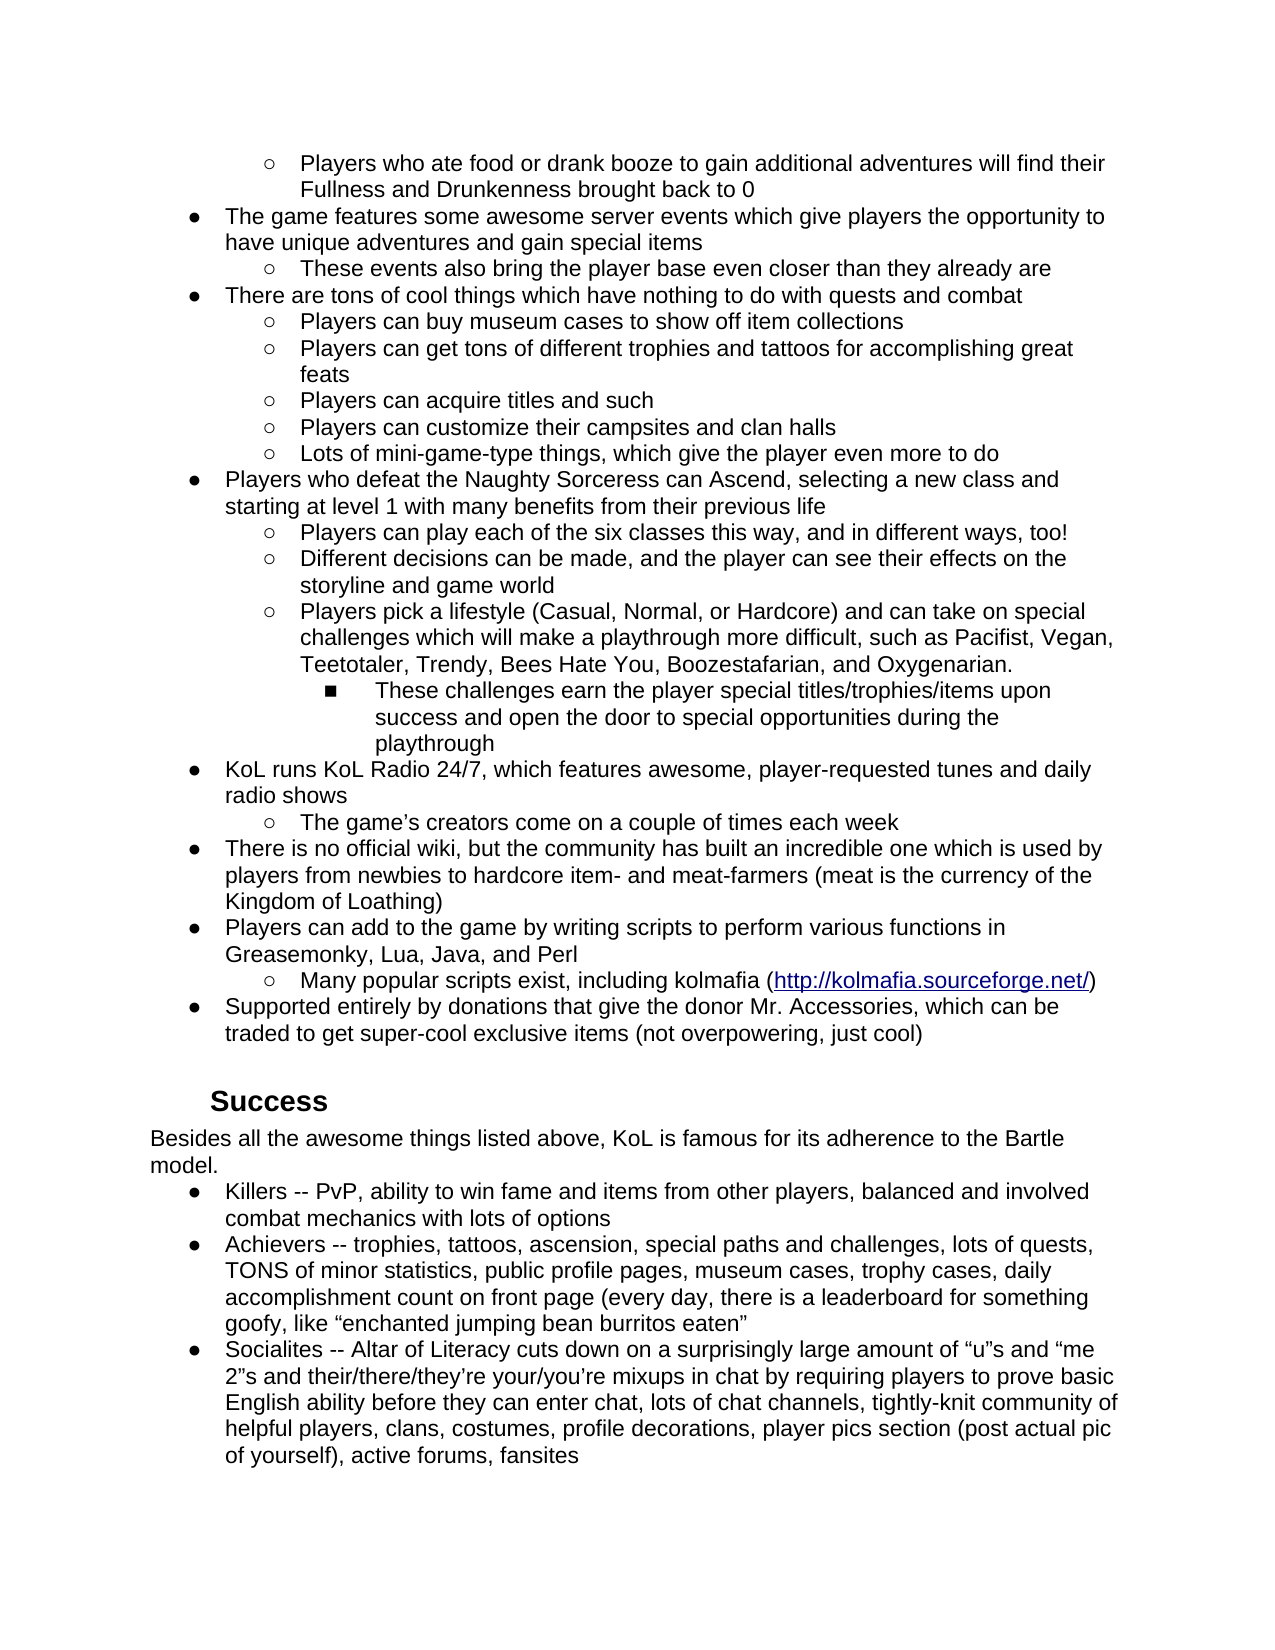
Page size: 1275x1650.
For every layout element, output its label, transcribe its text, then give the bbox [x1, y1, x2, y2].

list Players can customize their campsites and clan halls [262, 413, 1125, 440]
list Achievers -- trophies, tattoos, ascension, special paths and challenges, lots of quests, TONS of minor statistics, public profile pages, museum cases, trophy cases, daily accomplishment count on front page (every day, there is a leaderboard for something goofy, like “enchanted jumping bean burritos eaten” [187, 1231, 1125, 1336]
list Players can play each of the six classes this way, and in different ways, too! [262, 519, 1125, 545]
list Players who defeat the Naughty Sorceress can Ascend, selecting a new class and starting at level 1 with many benefits from their previous life [187, 466, 1125, 519]
text Besides all the awesome things listed above, KoL is famous for its adherence to the Bartle model. [150, 1125, 1125, 1178]
list Killers -- PvP, ability to win fame and items from other players, balanced and involved combat mechanics with lots of options [187, 1178, 1125, 1231]
list Lots of mini-game-type things, which give the player even more to do [262, 440, 1125, 466]
list Players can add to the game by writing scripts to perform various functions in Greasemonky, Lua, Java, and Perl [187, 914, 1125, 967]
list There is no official wiki, but the community has built an incredible one which is used by players from newbies to hardcore item- and meat-farmers (meat is the currency of the Kingdom of Loathing) [187, 835, 1125, 914]
list Players can acquire titles and such [262, 387, 1125, 413]
list Socialites -- Altar of Literacy cuts down on a surprisingly large amount of “u”s and “me 2”s and their/there/they’re your/you’re mixups in chat by requiring players to prove basic English ability before they can enter chat, lots of chat channels, tightly-knit community of helpful players, clans, costumes, profile decorations, player pics section (post actual pic of yourself), active forums, fansites [187, 1336, 1125, 1468]
list The game features some awesome server events which give players the opportunity to have unique adventures and gain special items [187, 203, 1125, 255]
list Players who ate food or drank booze to gain additional adventures will find their Fullness and Drunkenness brought back to 0 [262, 150, 1125, 203]
list These challenges earn the player special titles/trophies/items upon success and open the door to special opportunities during the playthrough [337, 677, 1125, 756]
list There are tons of cool things which have nothing to do with quests and combat [187, 282, 1125, 308]
list Different decisions can be made, and the player can see their effects on the storyline and game world [262, 545, 1125, 598]
list Players pick a lifestyle (Casual, Normal, or Hardcore) and can take on special challenges which will make a playthrough more difficult, such as Pacifist, Vegan, Teetotaler, Trendy, Bees Hate You, Boozestafarian, and Oxygenarian. [262, 598, 1125, 677]
list These events also bring the player base even closer than they already are [262, 255, 1125, 282]
list KoL runs KoL Radio 24/7, which features awesome, player-requested tunes and daily radio shows [187, 756, 1125, 809]
list Players can buy museum cases to show off item collections [262, 308, 1125, 334]
list The game’s creators come on a couple of times each week [262, 809, 1125, 835]
list Many popular scripts exist, including kolmafia (http://kolmafia.sourceforge.net/) [262, 967, 1125, 993]
subtitle Success [150, 1083, 1125, 1117]
list Supported entirely by donations that give the donor Mr. Accessories, which can be traded to get super-cool exclusive items (not overpowering, just cool) [187, 993, 1125, 1046]
list Players can get tons of different trophies and tattoos for accomplishing great feats [262, 334, 1125, 387]
